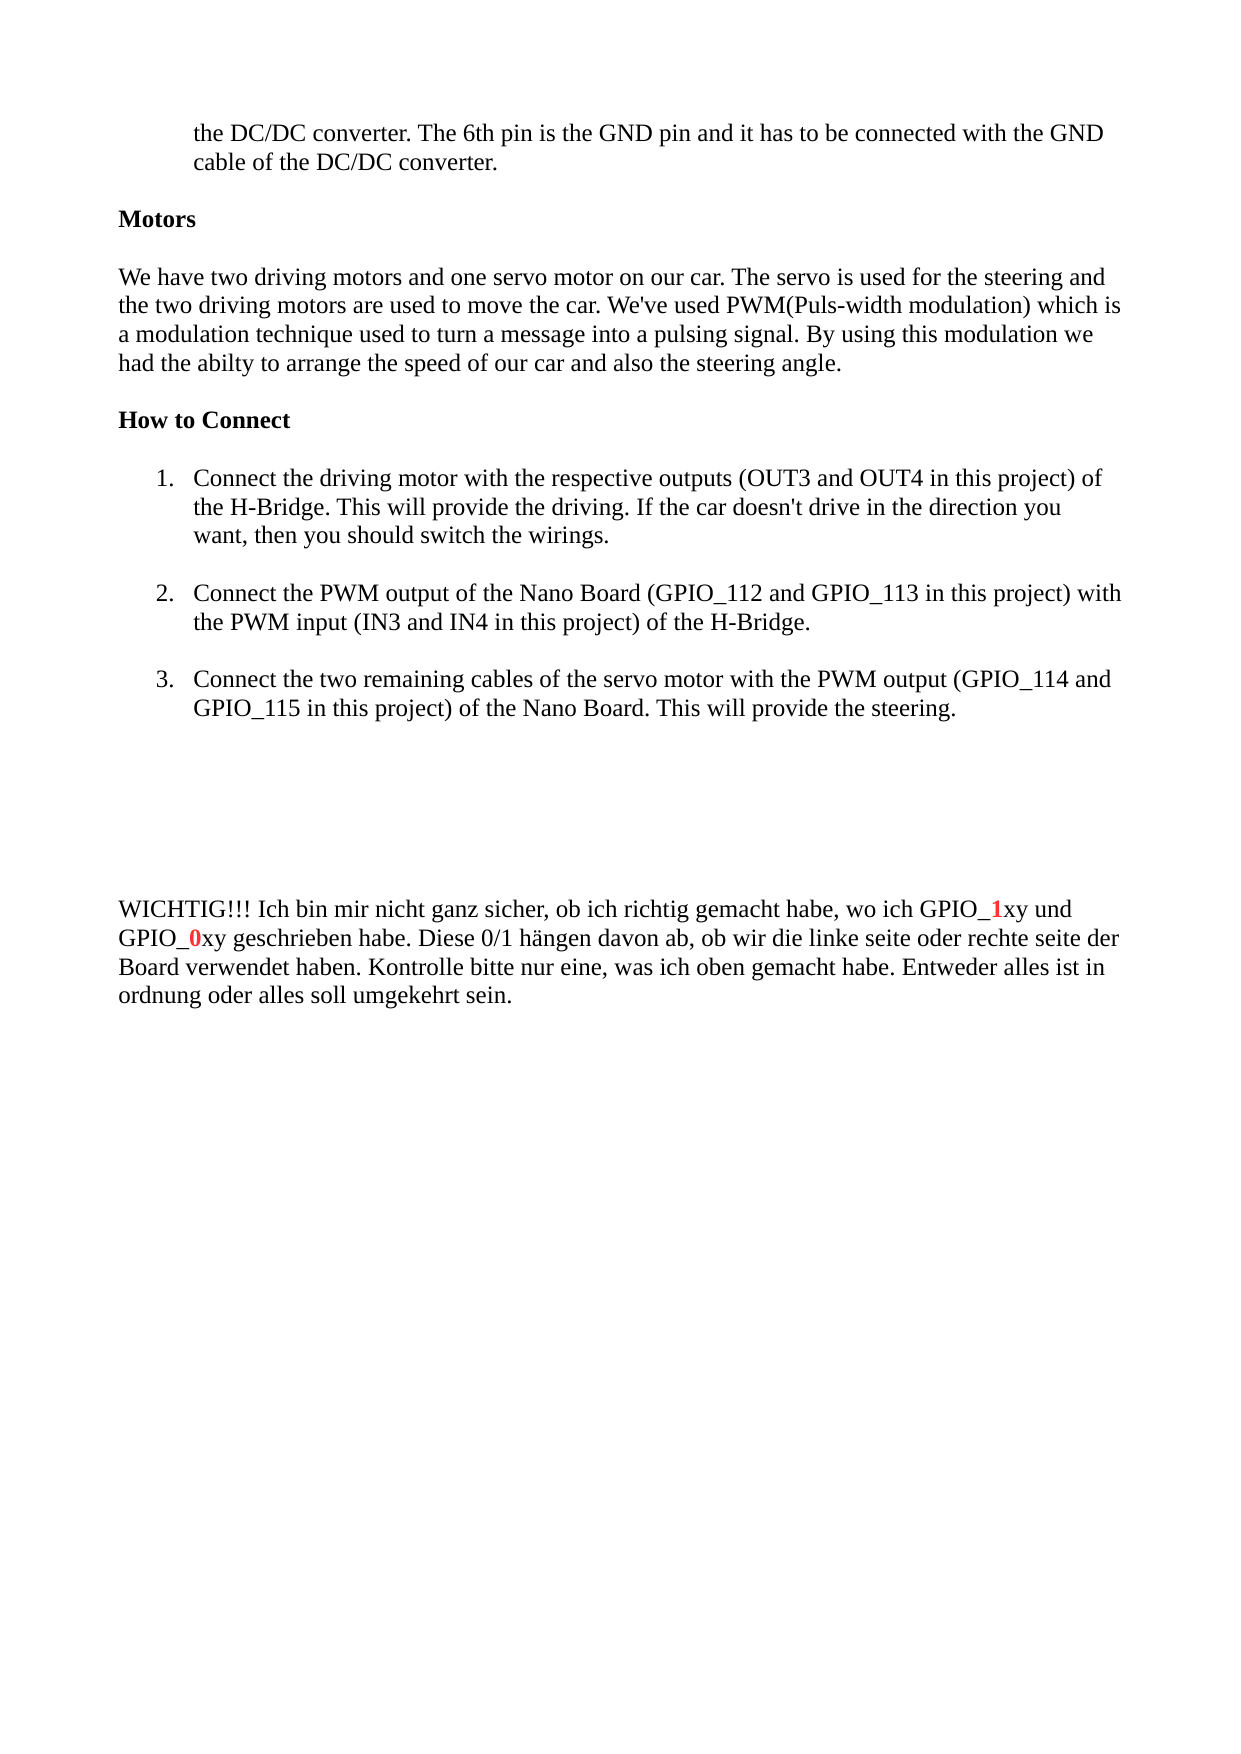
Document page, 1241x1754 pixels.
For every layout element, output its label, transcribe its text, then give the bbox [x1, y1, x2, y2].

text How to Connect [118, 406, 1122, 434]
list Connect the driving motor with the respective outputs (OUT3 and OUT4 in this project) of the H-Bridge. This will provide the driving. If the car doesn't drive in the direction you want, then you should switch the wirings. [156, 463, 1122, 549]
list Connect the PWM output of the Nano Board (GPIO_112 and GPIO_113 in this project) with the PWM input (IN3 and IN4 in this project) of the H-Bridge. [156, 578, 1122, 636]
text Motors [118, 204, 1122, 233]
text We have two driving motors and one servo motor on our car. The servo is used for the steering and the two driving motors are used to move the car. We've used PWM(Puls-width modulation) which is a modulation technique used to turn a message into a pulsing signal. By using this modulation we had the abilty to arrange the speed of our car and also the steering angle. [118, 262, 1122, 377]
list Connect the two remaining cables of the servo motor with the PWM output (GPIO_114 and GPIO_115 in this project) of the Nano Board. This will provide the steering. [156, 664, 1122, 722]
list the DC/DC converter. The 6th pin is the GND pin and it has to be connected with the GND cable of the DC/DC converter. [156, 118, 1122, 176]
text WICHTIG!!! Ich bin mir nicht ganz sicher, ob ich richtig gemacht habe, wo ich GPIO_1xy und GPIO_0xy geschrieben habe. Diese 0/1 hängen davon ab, ob wir die linke seite oder rechte seite der Board verwendet haben. Kontrolle bitte nur eine, was ich oben gemacht habe. Entweder alles ist in ordnung oder alles soll umgekehrt sein. [118, 894, 1122, 1009]
